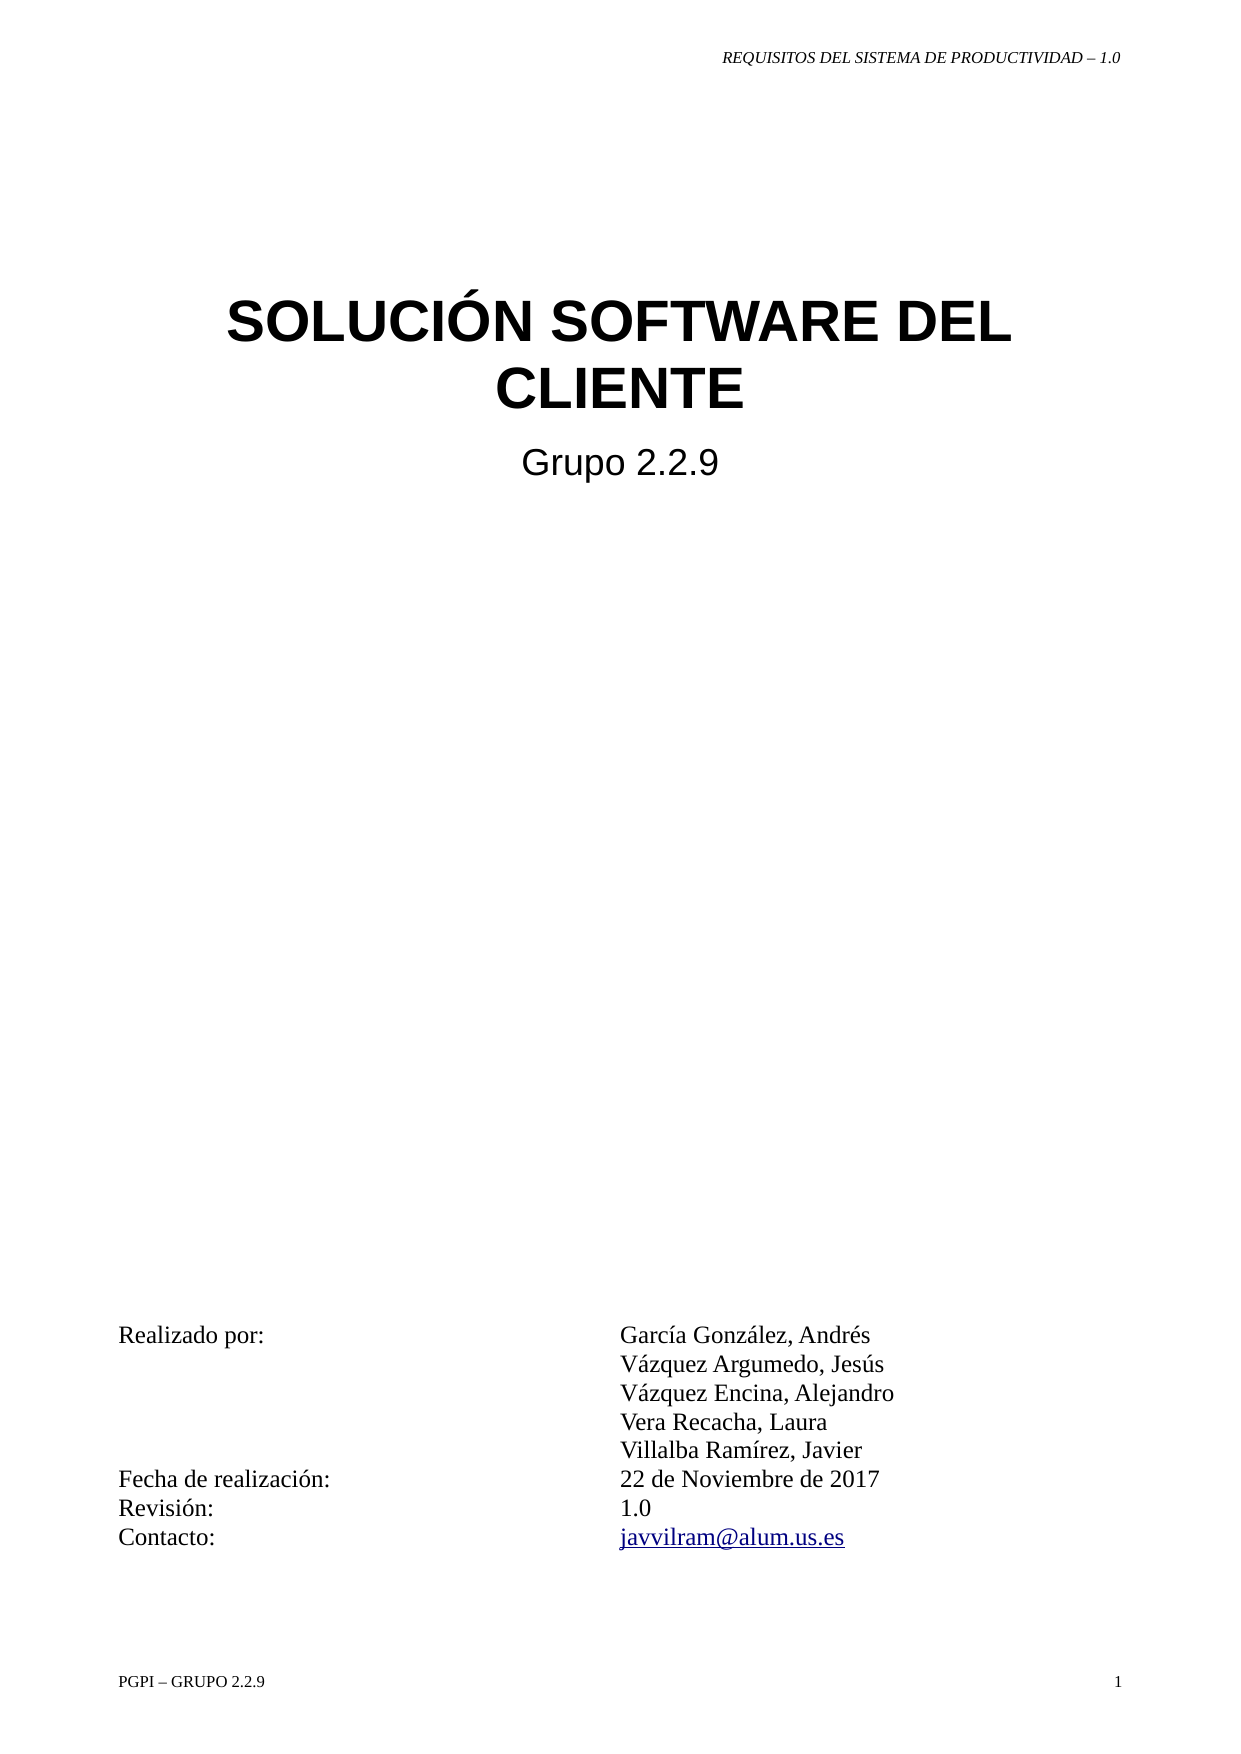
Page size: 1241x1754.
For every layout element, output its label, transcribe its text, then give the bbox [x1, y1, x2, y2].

table_cell Fecha de realización: [118, 1464, 620, 1493]
title SOLUCIÓN SOFTWARE DEL CLIENTE [118, 287, 1122, 421]
table_cell 22 de Noviembre de 2017 [620, 1464, 1122, 1493]
table_header García González, Andrés Vázquez Argumedo, Jesús Vázquez Encina, Alejandro Vera Recacha, Laura Villalba Ramírez, Javier [620, 1320, 1122, 1464]
table_cell Contacto: [118, 1522, 620, 1550]
table_cell Revisión: [118, 1493, 620, 1522]
table_header Realizado por: [118, 1320, 620, 1464]
subtitle Grupo 2.2.9 [118, 440, 1122, 483]
table_cell 1.0 [620, 1493, 1122, 1522]
table_cell javvilram@alum.us.es [620, 1522, 1122, 1550]
